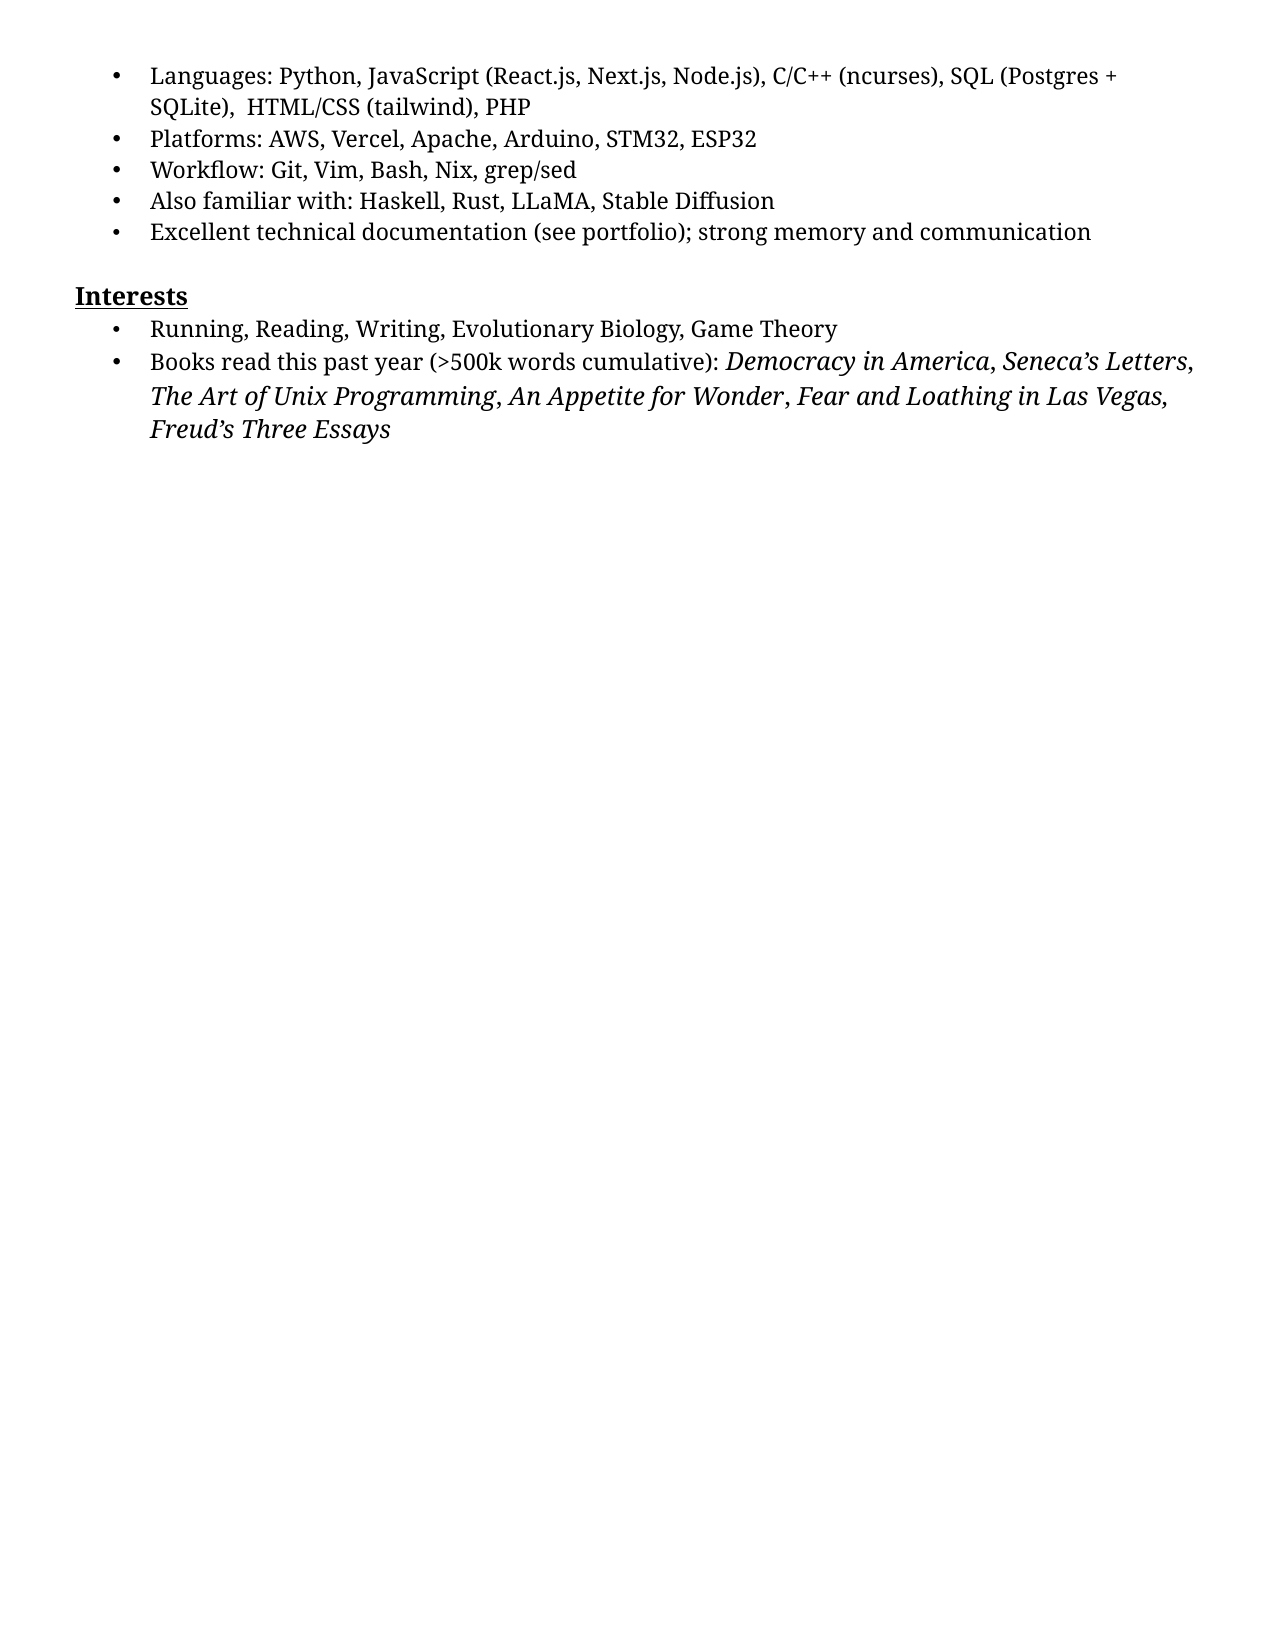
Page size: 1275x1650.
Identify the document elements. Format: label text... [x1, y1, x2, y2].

list Books read this past year (>500k words cumulative): Democracy in America, Seneca’s Letters, The Art of Unix Programming, An Appetite for Wonder, Fear and Loathing in Las Vegas, Freud’s Three Essays [112, 344, 1200, 446]
list Running, Reading, Writing, Evolutionary Biology, Game Theory [112, 313, 1200, 344]
list Platforms: AWS, Vercel, Apache, Arduino, STM32, ESP32 [112, 122, 1200, 154]
list Languages: Python, JavaScript (React.js, Next.js, Node.js), C/C++ (ncurses), SQL (Postgres + SQLite), HTML/CSS (tailwind), PHP [112, 60, 1200, 122]
list Workflow: Git, Vim, Bash, Nix, grep/sed [112, 154, 1200, 185]
list Excellent technical documentation (see portfolio); strong memory and communication [112, 216, 1200, 247]
list Also familiar with: Haskell, Rust, LLaMA, Stable Diffusion [112, 185, 1200, 216]
text Interests [75, 279, 1200, 313]
